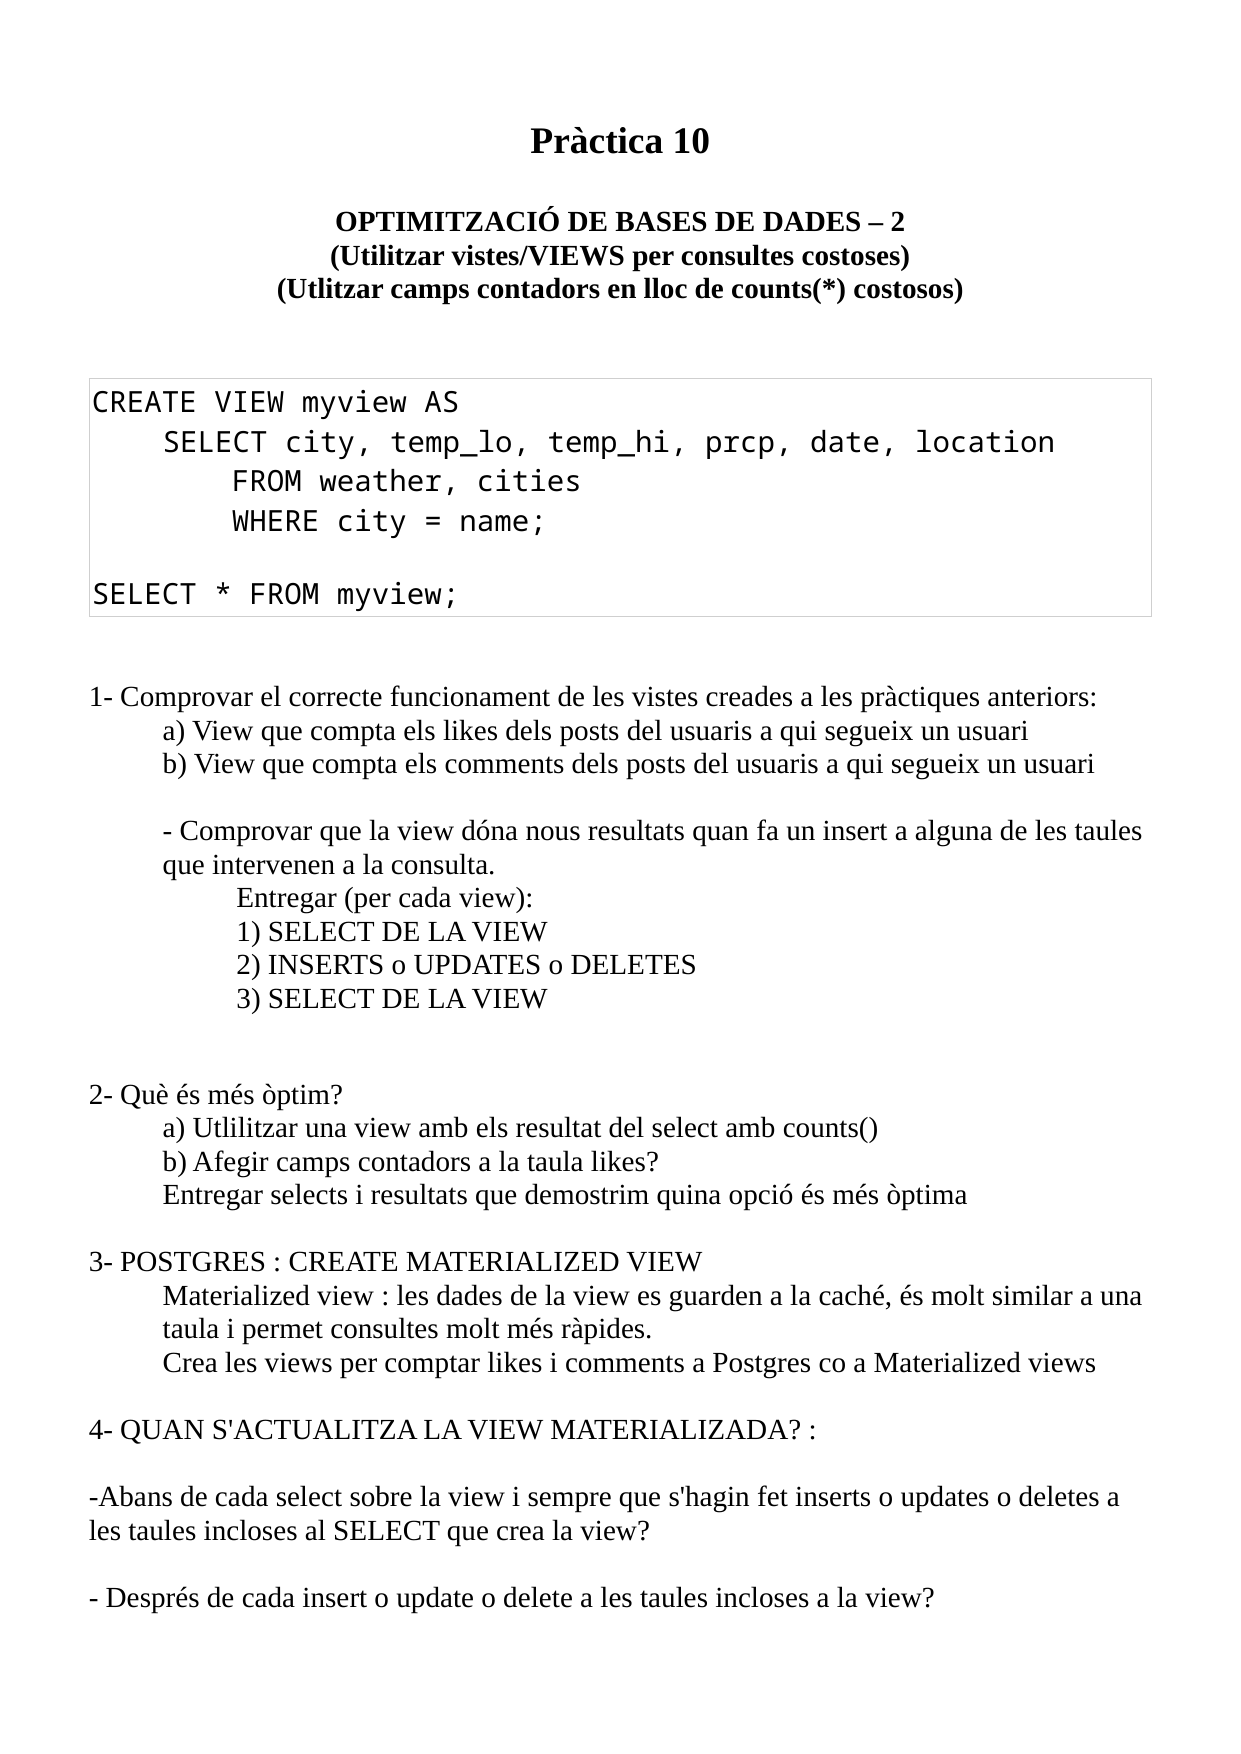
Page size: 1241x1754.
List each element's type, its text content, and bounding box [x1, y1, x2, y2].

text Entregar selects i resultats que demostrim quina opció és més òptima [88, 1177, 1152, 1211]
text 1- Comprovar el correcte funcionament de les vistes creades a les pràctiques anteriors: [88, 679, 1152, 713]
text b) View que compta els comments dels posts del usuaris a qui segueix un usuari [88, 746, 1152, 780]
text 4- QUAN S'ACTUALITZA LA VIEW MATERIALIZADA? : [88, 1412, 1152, 1446]
text CREATE VIEW myview AS [90, 379, 1151, 418]
text Crea les views per comptar likes i comments a Postgres co a Materialized views [162, 1345, 1152, 1379]
text -Abans de cada select sobre la view i sempre que s'hagin fet inserts o updates o deletes a les taules incloses al SELECT que crea la view? [88, 1479, 1152, 1546]
text 3- POSTGRES : CREATE MATERIALIZED VIEW [88, 1244, 1152, 1278]
text Pràctica 10 [88, 118, 1152, 161]
text 3) SELECT DE LA VIEW [236, 981, 1152, 1014]
text - Comprovar que la view dóna nous resultats quan fa un insert a alguna de les taules que intervenen a la consulta. [162, 813, 1152, 880]
text - Després de cada insert o update o delete a les taules incloses a la view? [88, 1580, 1152, 1613]
text a) Utlilitzar una view amb els resultat del select amb counts() [162, 1110, 1152, 1144]
text FROM weather, cities [90, 458, 1151, 497]
text 2) INSERTS o UPDATES o DELETES [236, 947, 1152, 981]
text (Utlitzar camps contadors en lloc de counts(*) costosos) [88, 271, 1152, 305]
text 2- Què és més òptim? [88, 1077, 1152, 1110]
text Entregar (per cada view): [236, 880, 1152, 914]
text a) View que compta els likes dels posts del usuaris a qui segueix un usuari [88, 713, 1152, 746]
text OPTIMITZACIÓ DE BASES DE DADES – 2 [88, 204, 1152, 238]
text (Utilitzar vistes/VIEWS per consultes costoses) [88, 238, 1152, 271]
text b) Afegir camps contadors a la taula likes? [162, 1144, 1152, 1177]
text Materialized view : les dades de la view es guarden a la caché, és molt similar a una taula i permet consultes molt més ràpides. [162, 1278, 1152, 1345]
text WHERE city = name; [90, 497, 1151, 540]
text 1) SELECT DE LA VIEW [236, 914, 1152, 947]
text SELECT city, temp_lo, temp_hi, prcp, date, location [90, 418, 1151, 458]
text SELECT * FROM myview; [90, 570, 1151, 616]
